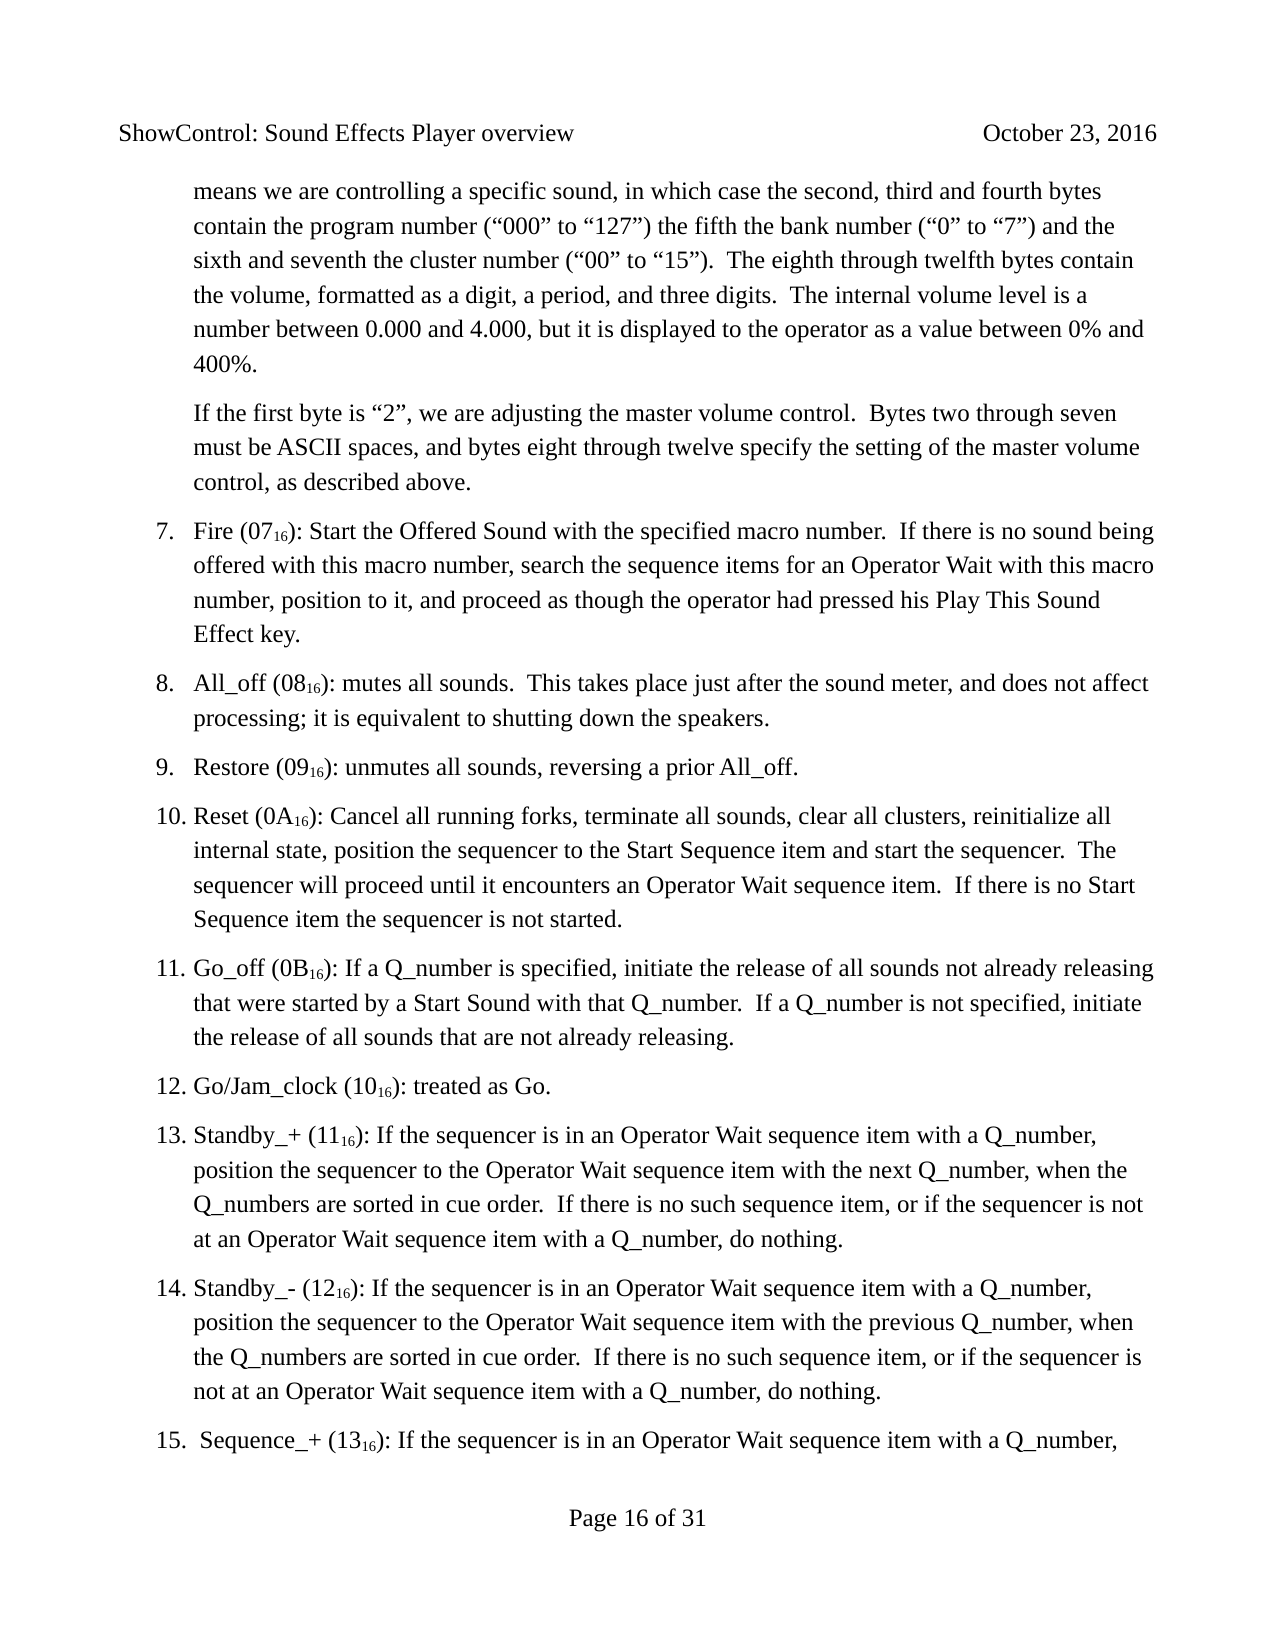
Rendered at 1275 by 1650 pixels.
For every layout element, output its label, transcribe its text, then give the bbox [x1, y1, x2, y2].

list Go/Jam_clock (1016): treated as Go. [156, 1071, 1157, 1100]
list Restore (0916): unmutes all sounds, reversing a prior All_off. [156, 752, 1157, 781]
list means we are controlling a specific sound, in which case the second, third and fourth bytes contain the program number (“000” to “127”) the fifth the bank number (“0” to “7”) and the sixth and seventh the cluster number (“00” to “15”). The eighth through twelfth bytes contain the volume, formatted as a digit, a period, and three digits. The internal volume level is a number between 0.000 and 4.000, but it is displayed to the operator as a value between 0% and 400%. [156, 176, 1157, 377]
list Reset (0A16): Cancel all running forks, terminate all sounds, clear all clusters, reinitialize all internal state, position the sequencer to the Start Sequence item and start the sequencer. The sequencer will proceed until it encounters an Operator Wait sequence item. If there is no Start Sequence item the sequencer is not started. [156, 801, 1157, 933]
list If the first byte is “2”, we are adjusting the master volume control. Bytes two through seven must be ASCII spaces, and bytes eight through twelve specify the setting of the master volume control, as described above. [156, 398, 1157, 496]
list Go_off (0B16): If a Q_number is specified, initiate the release of all sounds not already releasing that were started by a Start Sound with that Q_number. If a Q_number is not specified, initiate the release of all sounds that are not already releasing. [156, 953, 1157, 1051]
list Sequence_+ (1316): If the sequencer is in an Operator Wait sequence item with a Q_number, [156, 1426, 1157, 1454]
list All_off (0816): mutes all sounds. This takes place just after the sound meter, and does not affect processing; it is equivalent to shutting down the speakers. [156, 668, 1157, 732]
list Fire (0716): Start the Offered Sound with the specified macro number. If there is no sound being offered with this macro number, search the sequence items for an Operator Wait with this macro number, position to it, and proceed as though the operator had pressed his Play This Sound Effect key. [156, 516, 1157, 648]
list Standby_- (1216): If the sequencer is in an Operator Wait sequence item with a Q_number, position the sequencer to the Operator Wait sequence item with the previous Q_number, when the Q_numbers are sorted in cue order. If there is no such sequence item, or if the sequencer is not at an Operator Wait sequence item with a Q_number, do nothing. [156, 1273, 1157, 1405]
list Standby_+ (1116): If the sequencer is in an Operator Wait sequence item with a Q_number, position the sequencer to the Operator Wait sequence item with the next Q_number, when the Q_numbers are sorted in cue order. If there is no such sequence item, or if the sequencer is not at an Operator Wait sequence item with a Q_number, do nothing. [156, 1121, 1157, 1253]
